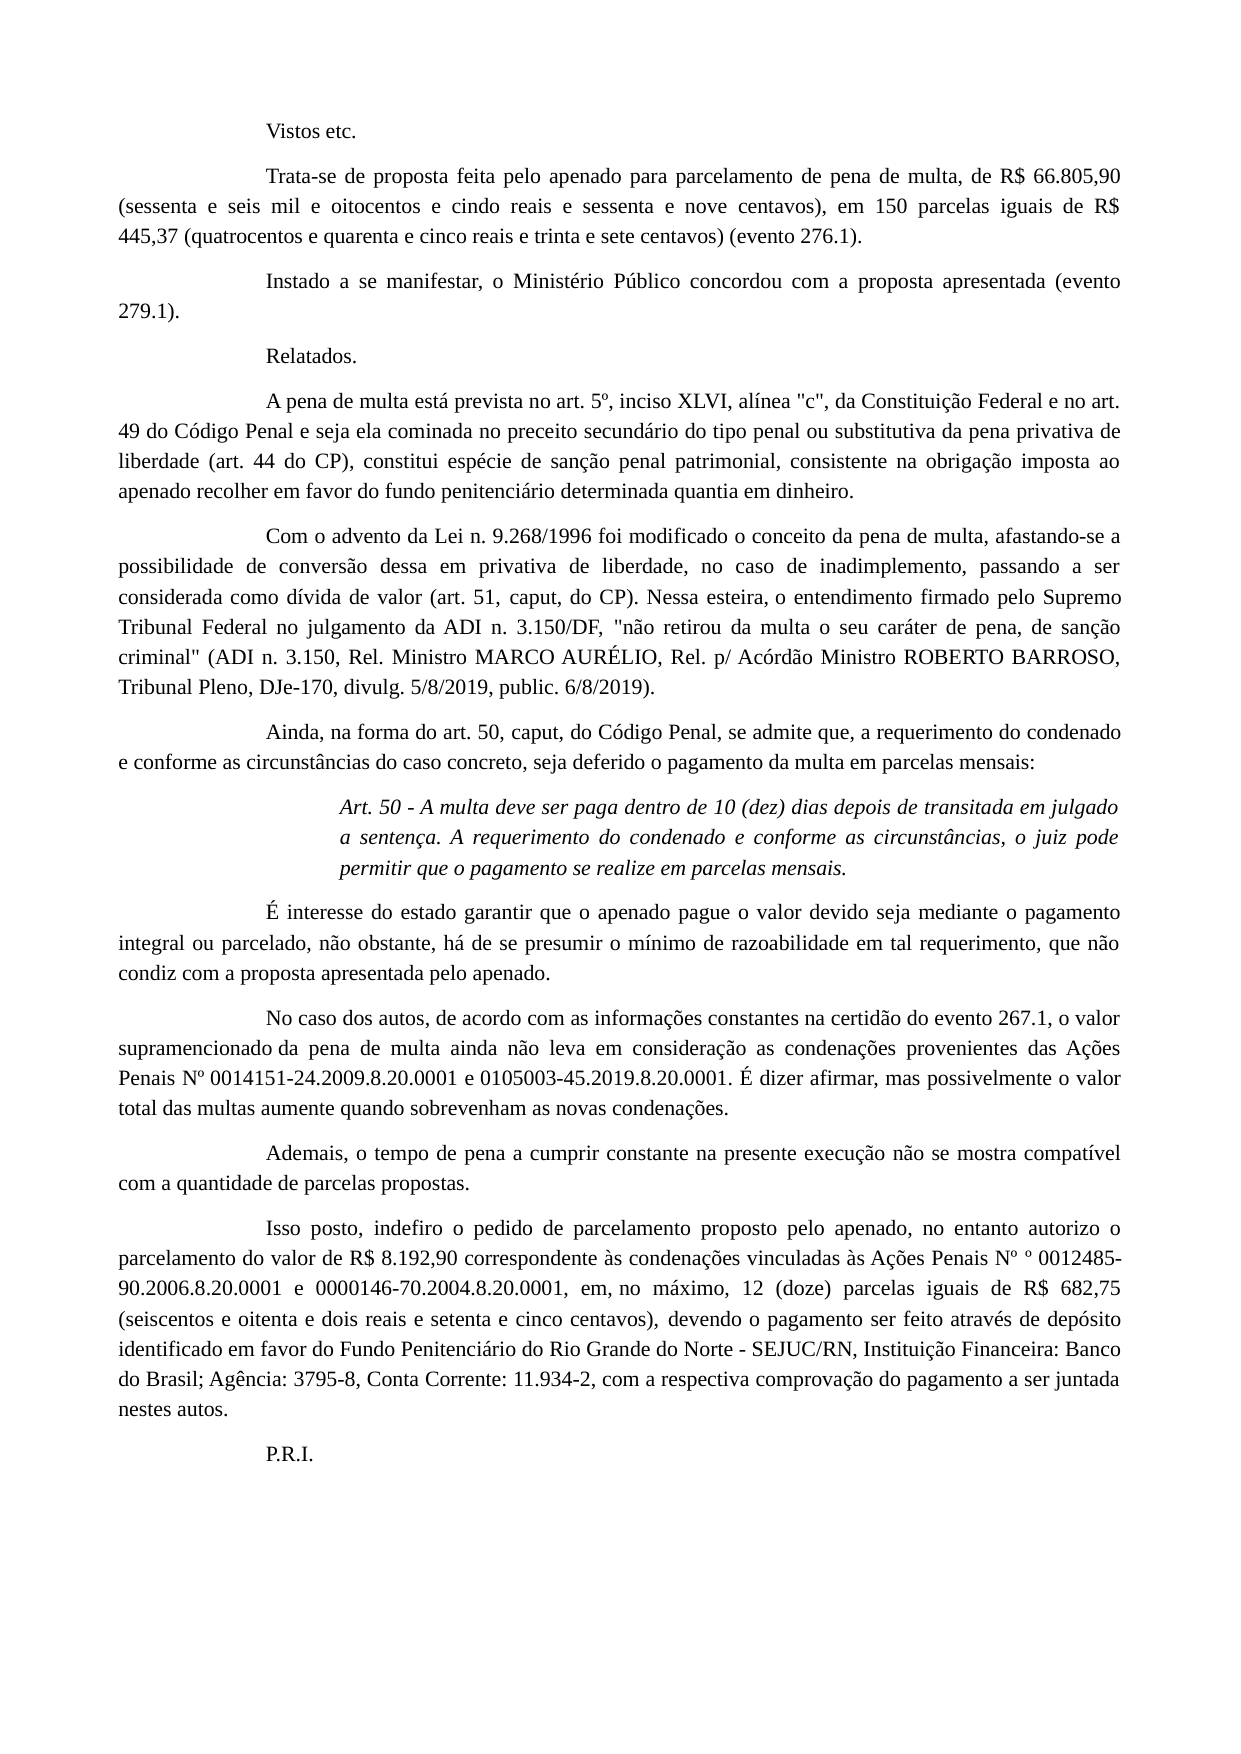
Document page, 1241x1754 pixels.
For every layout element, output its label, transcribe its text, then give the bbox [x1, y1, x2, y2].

text É interesse do estado garantir que o apenado pague o valor devido seja mediante o pagamento integral ou parcelado, não obstante, há de se presumir o mínimo de razoabilidade em tal requerimento, que não condiz com a proposta apresentada pelo apenado. [118, 899, 1122, 985]
text Ainda, na forma do art. 50, caput, do Código Penal, se admite que, a requerimento do condenado e conforme as circunstâncias do caso concreto, seja deferido o pagamento da multa em parcelas mensais: [118, 719, 1122, 774]
text Isso posto, indefiro o pedido de parcelamento proposto pelo apenado, no entanto autorizo o parcelamento do valor de R$ 8.192,90 correspondente às condenações vinculadas às Ações Penais Nº º 0012485-90.2006.8.20.0001 e 0000146-70.2004.8.20.0001, em, no máximo, 12 (doze) parcelas iguais de R$ 682,75 (seiscentos e oitenta e dois reais e setenta e cinco centavos), devendo o pagamento ser feito através de depósito identificado em favor do Fundo Penitenciário do Rio Grande do Norte - SEJUC/RN, Instituição Financeira: Banco do Brasil; Agência: 3795-8, Conta Corrente: 11.934-2, com a respectiva comprovação do pagamento a ser juntada nestes autos. [118, 1215, 1122, 1421]
text Vistos etc. [118, 118, 1122, 143]
text P.R.I. [118, 1441, 1122, 1466]
text Trata-se de proposta feita pelo apenado para parcelamento de pena de multa, de R$ 66.805,90 (sessenta e seis mil e oitocentos e cindo reais e sessenta e nove centavos), em 150 parcelas iguais de R$ 445,37 (quatrocentos e quarenta e cinco reais e trinta e sete centavos) (evento 276.1). [118, 163, 1122, 248]
text Relatados. [118, 343, 1122, 368]
text Ademais, o tempo de pena a cumprir constante na presente execução não se mostra compatível com a quantidade de parcelas propostas. [118, 1140, 1122, 1195]
text Art. 50 - A multa deve ser paga dentro de 10 (dez) dias depois de transitada em julgado a sentença. A requerimento do condenado e conforme as circunstâncias, o juiz pode permitir que o pagamento se realize em parcelas mensais. [339, 794, 1122, 880]
text Instado a se manifestar, o Ministério Público concordou com a proposta apresentada (evento 279.1). [118, 268, 1122, 323]
text Com o advento da Lei n. 9.268/1996 foi modificado o conceito da pena de multa, afastando-se a possibilidade de conversão dessa em privativa de liberdade, no caso de inadimplemento, passando a ser considerada como dívida de valor (art. 51, caput, do CP). Nessa esteira, o entendimento firmado pelo Supremo Tribunal Federal no julgamento da ADI n. 3.150/DF, "não retirou da multa o seu caráter de pena, de sanção criminal" (ADI n. 3.150, Rel. Ministro MARCO AURÉLIO, Rel. p/ Acórdão Ministro ROBERTO BARROSO, Tribunal Pleno, DJe-170, divulg. 5/8/2019, public. 6/8/2019). [118, 523, 1122, 699]
text A pena de multa está prevista no art. 5º, inciso XLVI, alínea "c", da Constituição Federal e no art. 49 do Código Penal e seja ela cominada no preceito secundário do tipo penal ou substitutiva da pena privativa de liberdade (art. 44 do CP), constitui espécie de sanção penal patrimonial, consistente na obrigação imposta ao apenado recolher em favor do fundo penitenciário determinada quantia em dinheiro. [118, 388, 1122, 504]
text No caso dos autos, de acordo com as informações constantes na certidão do evento 267.1, o valor supramencionado da pena de multa ainda não leva em consideração as condenações provenientes das Ações Penais Nº 0014151-24.2009.8.20.0001 e 0105003-45.2019.8.20.0001. É dizer afirmar, mas possivelmente o valor total das multas aumente quando sobrevenham as novas condenações. [118, 1004, 1122, 1120]
